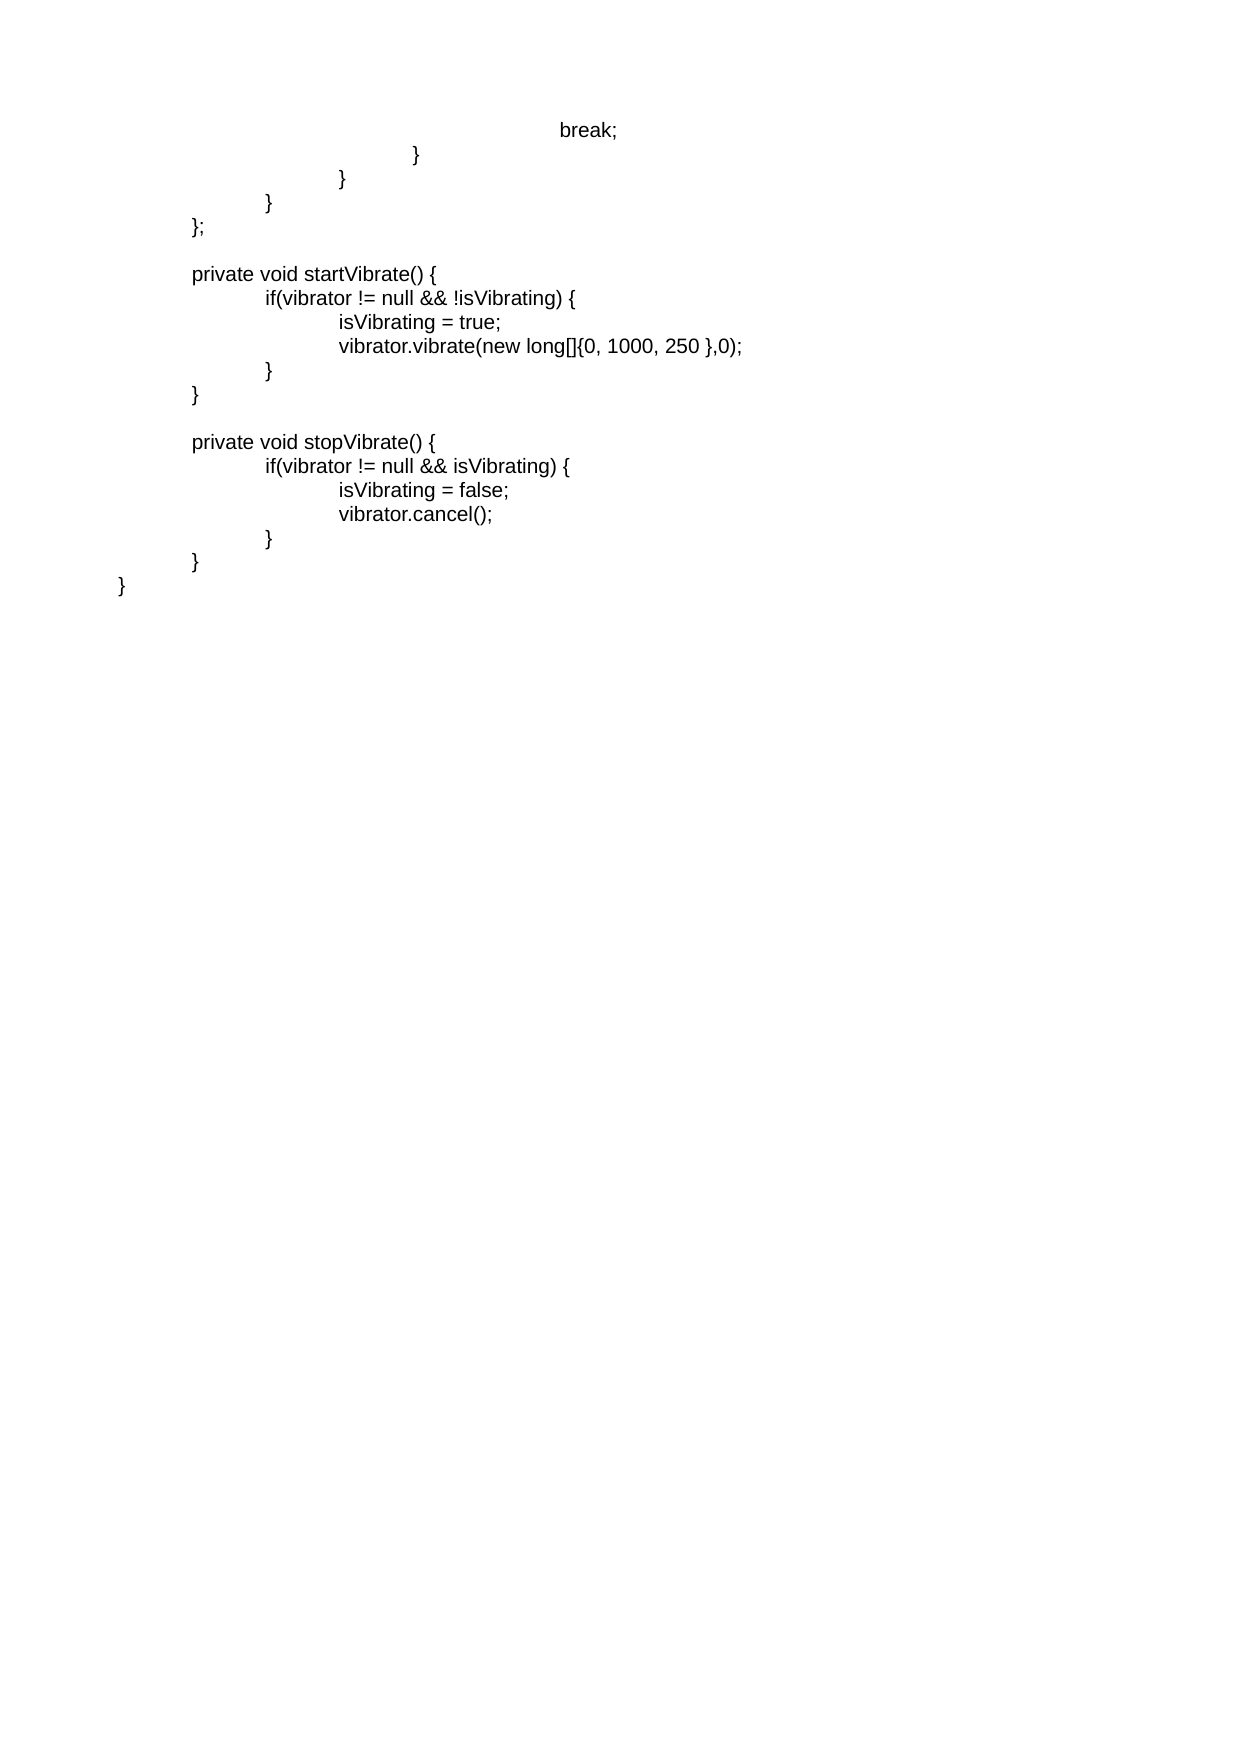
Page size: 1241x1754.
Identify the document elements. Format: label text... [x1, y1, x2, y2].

text } [118, 142, 1122, 166]
text } [118, 358, 1122, 382]
text if(vibrator != null && !isVibrating) { [118, 286, 1122, 310]
text isVibrating = false; [118, 477, 1122, 501]
text } [118, 166, 1122, 190]
text break; [118, 118, 1122, 142]
text } [118, 382, 1122, 406]
text isVibrating = true; [118, 310, 1122, 334]
text if(vibrator != null && isVibrating) { [118, 453, 1122, 477]
text }; [118, 214, 1122, 238]
text vibrator.vibrate(new long[]{0, 1000, 250 },0); [118, 334, 1122, 358]
text } [118, 190, 1122, 214]
text } [118, 573, 1122, 597]
text private void startVibrate() { [118, 262, 1122, 286]
text } [118, 525, 1122, 549]
text private void stopVibrate() { [118, 429, 1122, 453]
text } [118, 549, 1122, 573]
text vibrator.cancel(); [118, 501, 1122, 525]
